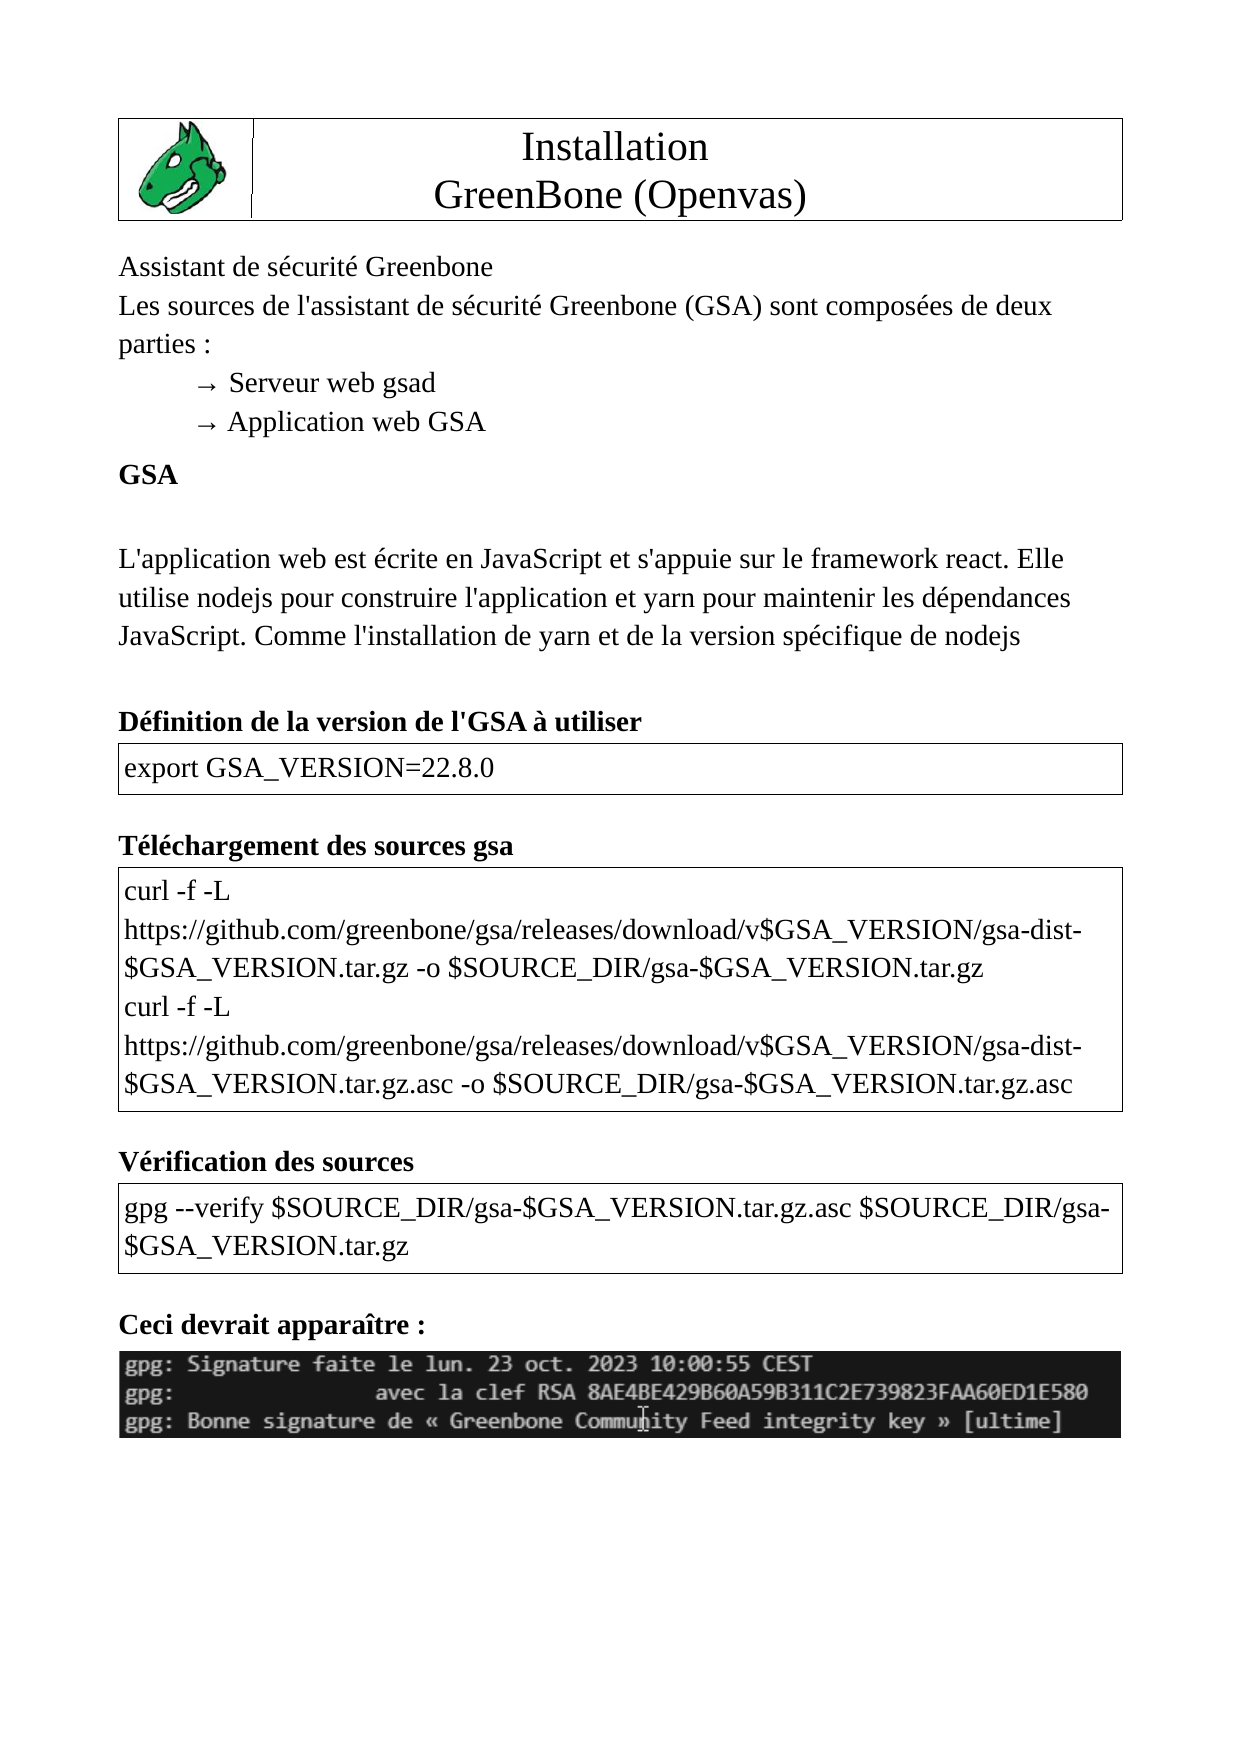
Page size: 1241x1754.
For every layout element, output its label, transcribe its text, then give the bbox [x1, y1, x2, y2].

picture [138, 121, 237, 214]
table_header export GSA_VERSION=22.8.0 [119, 744, 1122, 794]
text Téléchargement des sources gsa [118, 828, 1122, 862]
text L'application web est écrite en JavaScript et s'appuie sur le framework react. Elle utilise nodejs pour construire l'application et yarn pour maintenir les dépendances JavaScript. Comme l'installation de yarn et de la version spécifique de nodejs [118, 503, 1122, 652]
table_header gpg --verify $SOURCE_DIR/gsa-$GSA_VERSION.tar.gz.asc $SOURCE_DIR/gsa-$GSA_VERSION.tar.gz [119, 1184, 1122, 1273]
text Assistant de sécurité Greenbone Les sources de l'assistant de sécurité Greenbone (GSA) sont composées de deux parties : → Serveur web gsad → Application web GSA [118, 249, 1122, 437]
picture [119, 1351, 1121, 1438]
text Vérification des sources [118, 1144, 1122, 1178]
subtitle GSA [118, 457, 1122, 490]
table_header curl -f -L https://github.com/greenbone/gsa/releases/download/v$GSA_VERSION/gsa-dist-$GSA_VERSION.tar.gz -o $SOURCE_DIR/gsa-$GSA_VERSION.tar.gz curl -f -L https://github.com/greenbone/gsa/releases/download/v$GSA_VERSION/gsa-dist-$GSA_VERSION.tar.gz.asc -o $SOURCE_DIR/gsa-$GSA_VERSION.tar.gz.asc [119, 868, 1122, 1111]
text Ceci devrait apparaître : [118, 1307, 1122, 1340]
text Définition de la version de l'GSA à utiliser [118, 704, 1122, 738]
